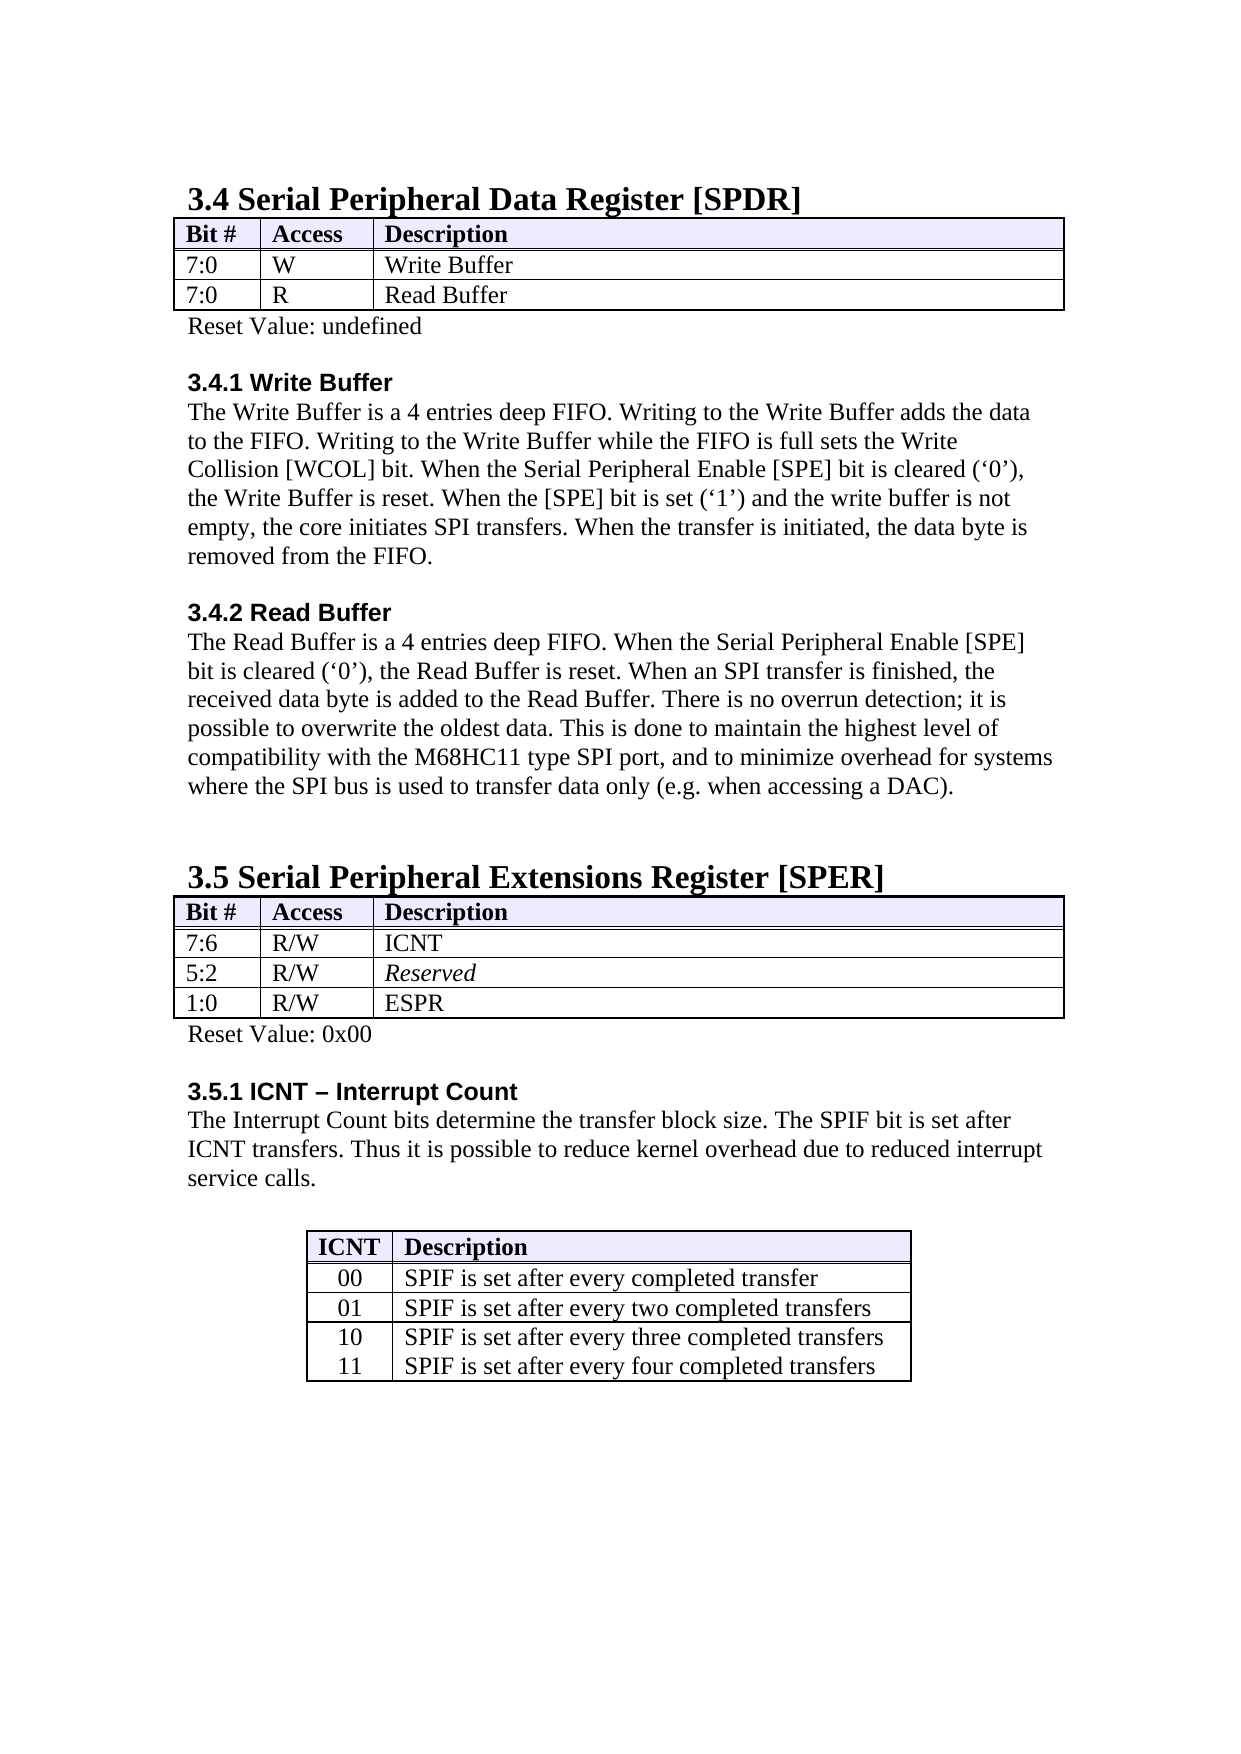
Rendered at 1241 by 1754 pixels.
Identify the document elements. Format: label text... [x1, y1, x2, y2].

table_cell R/W [261, 988, 373, 1017]
table_header ICNT [308, 1232, 392, 1261]
table_cell W [261, 251, 373, 279]
subtitle 3.4.1 Write Buffer [187, 368, 1053, 397]
table_cell R/W [261, 958, 373, 987]
table_cell 5:2 [175, 958, 260, 987]
table_header Description [374, 898, 1063, 926]
table_cell Write Buffer [374, 251, 1063, 279]
subtitle 3.5.1 ICNT – Interrupt Count [187, 1076, 1053, 1105]
table_cell 7:6 [175, 930, 260, 957]
text The Write Buffer is a 4 entries deep FIFO. Writing to the Write Buffer adds the data to the FIFO. Writing to the Write Buffer while the FIFO is full sets the Write Collision [WCOL] bit. When the Serial Peripheral Enable [SPE] bit is cleared (‘0’), the Write Buffer is reset. When the [SPE] bit is set (‘1’) and the write buffer is not empty, the core initiates SPI transfers. When the transfer is initiated, the data byte is removed from the FIFO. [187, 397, 1053, 569]
table_cell 00 [308, 1264, 392, 1292]
table_cell SPIF is set after every two completed transfers [393, 1293, 910, 1321]
table_header Description [374, 219, 1063, 248]
text Reset Value: undefined [187, 311, 1053, 339]
table_cell R [261, 280, 373, 309]
table_cell 7:0 [175, 280, 260, 309]
table_cell 7:0 [175, 251, 260, 279]
table_cell R/W [261, 930, 373, 957]
text The Read Buffer is a 4 entries deep FIFO. When the Serial Peripheral Enable [SPE] bit is cleared (‘0’), the Read Buffer is reset. When an SPI transfer is finished, the received data byte is added to the Read Buffer. There is no overrun detection; it is possible to overwrite the oldest data. This is done to maintain the highest level of compatibility with the M68HC11 type SPI port, and to minimize overhead for systems where the SPI bus is used to transfer data only (e.g. when accessing a DAC). [187, 627, 1053, 799]
table_cell SPIF is set after every three completed transfers [393, 1323, 910, 1351]
table_header Description [393, 1232, 910, 1261]
table_cell 1:0 [175, 988, 260, 1017]
table_cell SPIF is set after every four completed transfers [393, 1351, 910, 1380]
table_cell 01 [308, 1293, 392, 1321]
table_cell SPIF is set after every completed transfer [393, 1264, 910, 1292]
table_header Bit # [175, 898, 260, 926]
subtitle 3.5 Serial Peripheral Extensions Register [SPER] [187, 857, 1053, 895]
table_cell ICNT [374, 930, 1063, 957]
table_header Bit # [175, 219, 260, 248]
table_cell ESPR [374, 988, 1063, 1017]
subtitle 3.4 Serial Peripheral Data Register [SPDR] [187, 179, 1053, 217]
table_cell 11 [308, 1351, 392, 1380]
table_header Access [261, 898, 373, 926]
table_header Access [261, 219, 373, 248]
table_cell Reserved [374, 958, 1063, 987]
text Reset Value: 0x00 [187, 1019, 1053, 1048]
subtitle 3.4.2 Read Buffer [187, 598, 1053, 627]
text The Interrupt Count bits determine the transfer block size. The SPIF bit is set after ICNT transfers. Thus it is possible to reduce kernel overhead due to reduced interrupt service calls. [187, 1105, 1053, 1191]
table_cell Read Buffer [374, 280, 1063, 309]
table_cell 10 [308, 1323, 392, 1351]
